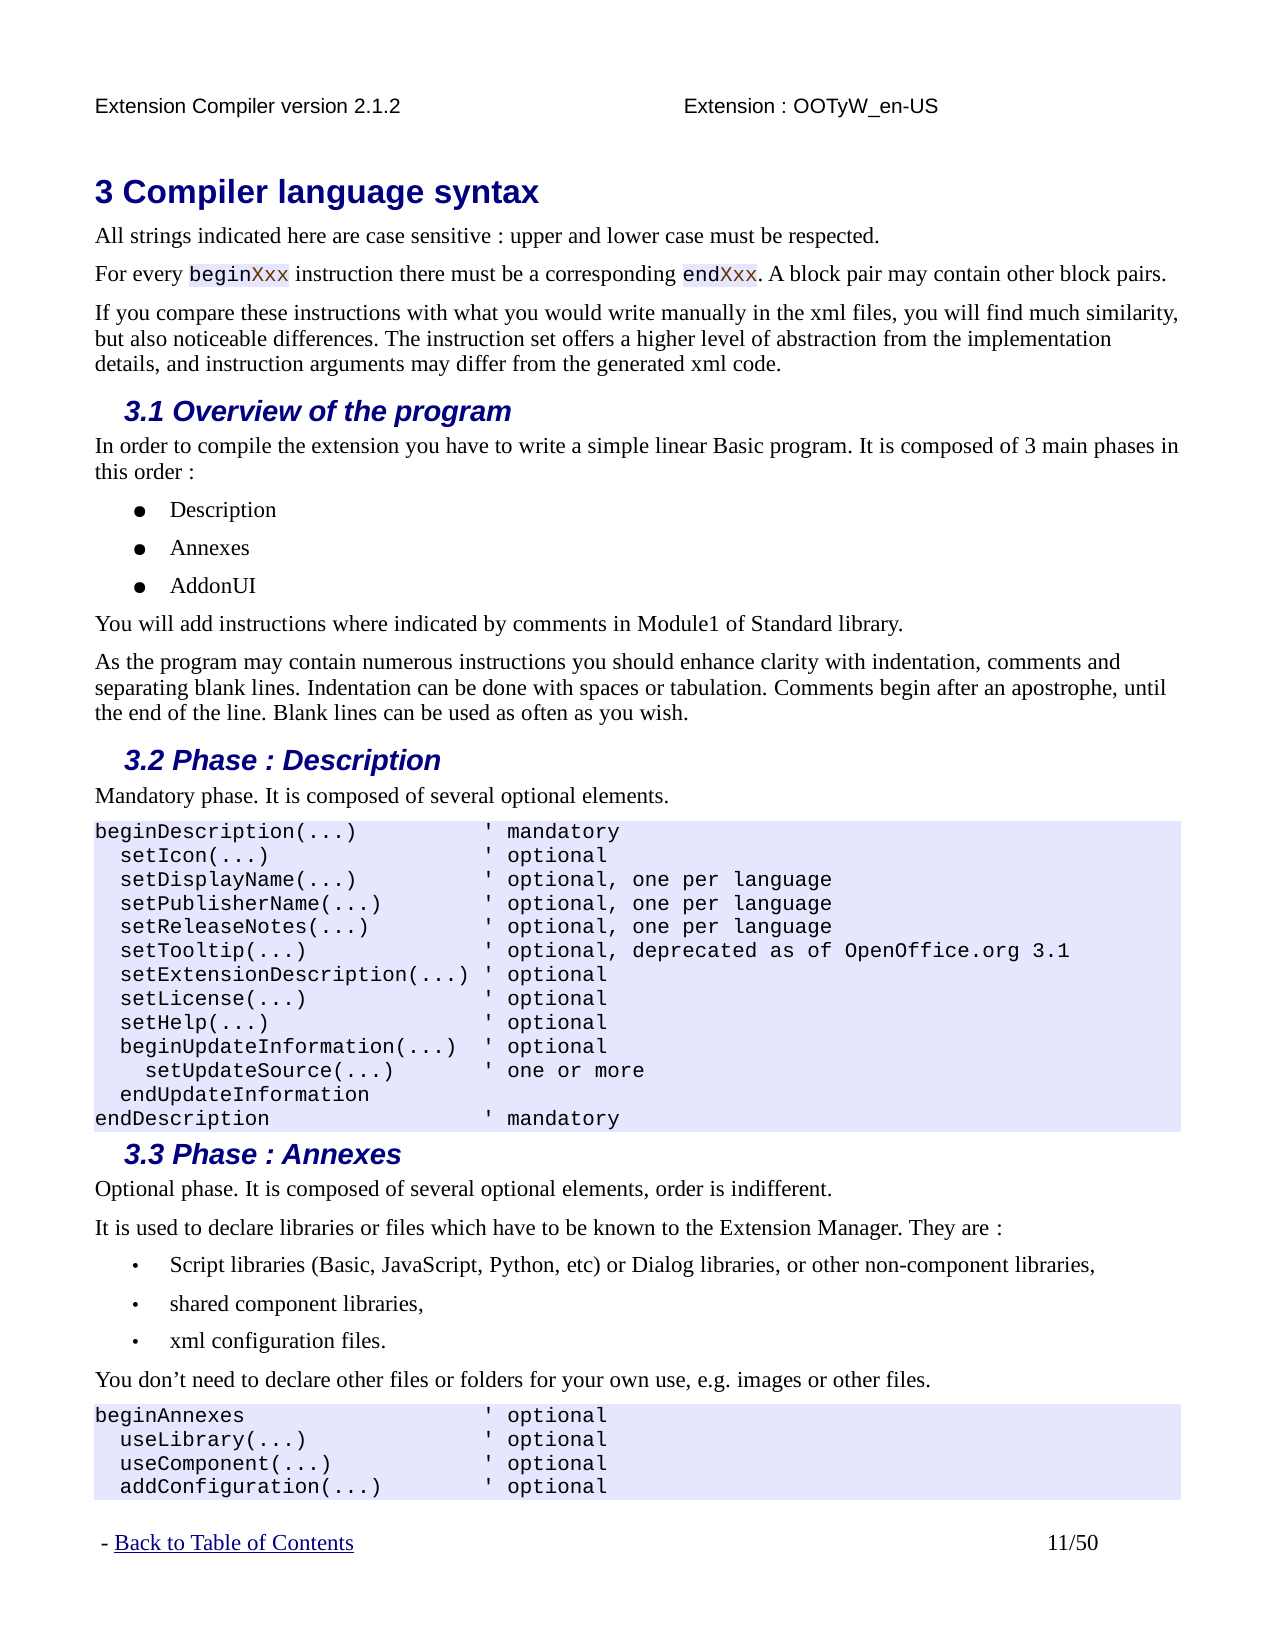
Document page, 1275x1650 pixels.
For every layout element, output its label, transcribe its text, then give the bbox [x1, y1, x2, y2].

list Annexes [132, 535, 1181, 561]
list shared component libraries, [132, 1290, 1181, 1316]
text setExtensionDescription(...) ' optional [94, 964, 1181, 988]
text setTooltip(...) ' optional, deprecated as of OpenOffice.org 3.1 [94, 940, 1181, 964]
text setDisplayName(...) ' optional, one per language [94, 868, 1181, 892]
list Script libraries (Basic, JavaScript, Python, etc) or Dialog libraries, or other non-component libraries, [132, 1252, 1181, 1278]
text setReleaseNotes(...) ' optional, one per language [94, 916, 1181, 940]
text For every beginXxx instruction there must be a corresponding endXxx. A block pair may contain other block pairs. [94, 261, 1181, 287]
subtitle Overview of the program [124, 395, 1181, 427]
text setIcon(...) ' optional [94, 844, 1181, 868]
text All strings indicated here are case sensitive : upper and lower case must be respected. [94, 222, 1181, 248]
list Description [132, 497, 1181, 522]
text useComponent(...) ' optional [94, 1452, 1181, 1476]
text In order to compile the extension you have to write a simple linear Basic program. It is composed of 3 main phases in this order : [94, 433, 1181, 484]
text As the program may contain numerous instructions you should enhance clarity with indentation, comments and separating blank lines. Indentation can be done with spaces or tabulation. Comments begin after an apostrophe, until the end of the line. Blank lines can be used as often as you wish. [94, 649, 1181, 726]
text beginUpdateInformation(...) ' optional [94, 1036, 1181, 1060]
text endDescription ' mandatory [94, 1108, 1181, 1132]
text Optional phase. It is composed of several optional elements, order is indifferent. [94, 1176, 1181, 1202]
text You will add instructions where indicated by comments in Module1 of Standard library. [94, 611, 1181, 637]
text setPublisherName(...) ' optional, one per language [94, 892, 1181, 916]
text Mandatory phase. It is composed of several optional elements. [94, 782, 1181, 808]
text addConfiguration(...) ' optional [94, 1476, 1181, 1500]
text If you compare these instructions with what you would write manually in the xml files, you will find much similarity, but also noticeable differences. The instruction set offers a higher level of abstraction from the implementation details, and instruction arguments may differ from the generated xml code. [94, 300, 1181, 377]
text setHelp(...) ' optional [94, 1012, 1181, 1036]
subtitle Phase : Annexes [124, 1138, 1181, 1170]
text It is used to declare libraries or files which have to be known to the Extension Manager. They are : [94, 1214, 1181, 1240]
text setUpdateSource(...) ' one or more [94, 1060, 1181, 1084]
text beginAnnexes ' optional [94, 1404, 1181, 1428]
text beginDescription(...) ' mandatory [94, 821, 1181, 844]
text setLicense(...) ' optional [94, 988, 1181, 1012]
list AddonUI [132, 573, 1181, 598]
list xml configuration files. [132, 1328, 1181, 1354]
text endUpdateInformation [94, 1084, 1181, 1108]
text You don’t need to declare other files or folders for your own use, e.g. images or other files. [94, 1366, 1181, 1392]
text useLibrary(...) ' optional [94, 1428, 1181, 1452]
subtitle Compiler language syntax [94, 172, 1181, 210]
subtitle Phase : Description [124, 744, 1181, 777]
